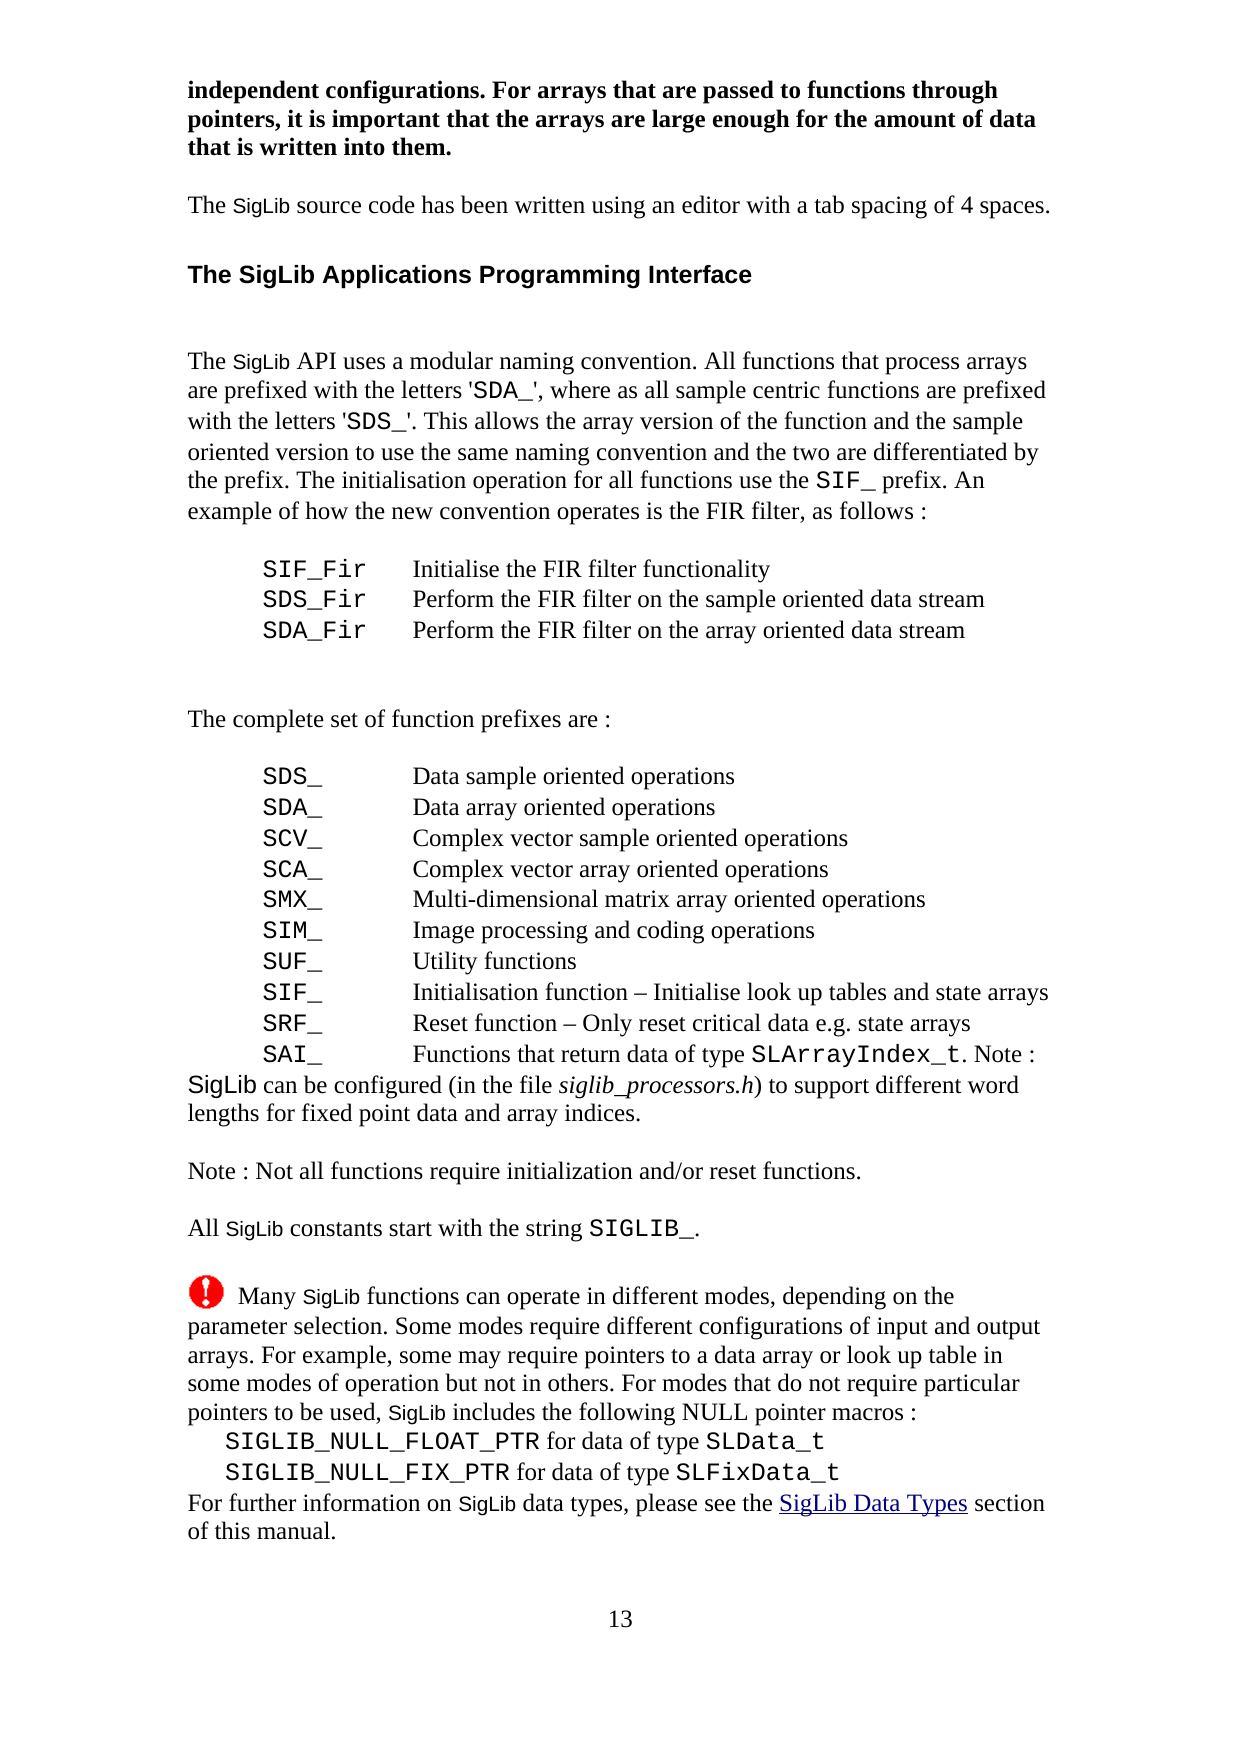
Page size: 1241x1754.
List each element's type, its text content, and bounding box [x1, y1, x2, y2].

text SMX_ Multi-dimensional matrix array oriented operations [187, 884, 1053, 915]
text SDA_ Data array oriented operations [187, 792, 1053, 823]
text SDS_Fir Perform the FIR filter on the sample oriented data stream [187, 584, 1053, 615]
text SDA_Fir Perform the FIR filter on the array oriented data stream [187, 615, 1053, 646]
text SIF_ Initialisation function – Initialise look up tables and state arrays [187, 977, 1053, 1008]
text The complete set of function prefixes are : [187, 704, 1053, 732]
text SIGLIB_NULL_FLOAT_PTR for data of type SLData_t [187, 1426, 1053, 1457]
text SDS_ Data sample oriented operations [187, 761, 1053, 792]
text Note : Not all functions require initialization and/or reset functions. [187, 1156, 1053, 1185]
text SIM_ Image processing and coding operations [187, 915, 1053, 946]
subtitle The SigLib Applications Programming Interface [187, 260, 1053, 289]
text SCV_ Complex vector sample oriented operations [187, 823, 1053, 854]
text SUF_ Utility functions [187, 946, 1053, 977]
text independent configurations. For arrays that are passed to functions through pointers, it is important that the arrays are large enough for the amount of data that is written into them. [187, 75, 1053, 161]
text The SigLib API uses a modular naming convention. All functions that process arrays are prefixed with the letters 'SDA_', where as all sample centric functions are prefixed with the letters 'SDS_'. This allows the array version of the function and the sample oriented version to use the same naming convention and the two are differentiated by the prefix. The initialisation operation for all functions use the SIF_ prefix. An example of how the new convention operates is the FIR filter, as follows : [187, 346, 1053, 525]
text SIGLIB_NULL_FIX_PTR for data of type SLFixData_t [187, 1457, 1053, 1488]
text SIF_Fir Initialise the FIR filter functionality [187, 554, 1053, 584]
text SAI_ Functions that return data of type SLArrayIndex_t. Note : SigLib can be configured (in the file siglib_processors.h) to support different word lengths for fixed point data and array indices. [187, 1039, 1053, 1127]
text For further information on SigLib data types, please see the SigLib Data Types section of this manual. [187, 1488, 1053, 1545]
text All SigLib constants start with the string SIGLIB_. [187, 1213, 1053, 1244]
text SCA_ Complex vector array oriented operations [187, 854, 1053, 884]
text SRF_ Reset function – Only reset critical data e.g. state arrays [187, 1008, 1053, 1039]
text The SigLib source code has been written using an editor with a tab spacing of 4 spaces. [187, 190, 1053, 219]
text Many SigLib functions can operate in different modes, depending on the parameter selection. Some modes require different configurations of input and output arrays. For example, some may require pointers to a data array or look up table in some modes of operation but not in others. For modes that do not require particular pointers to be used, SigLib includes the following NULL pointer macros : [187, 1273, 1053, 1426]
